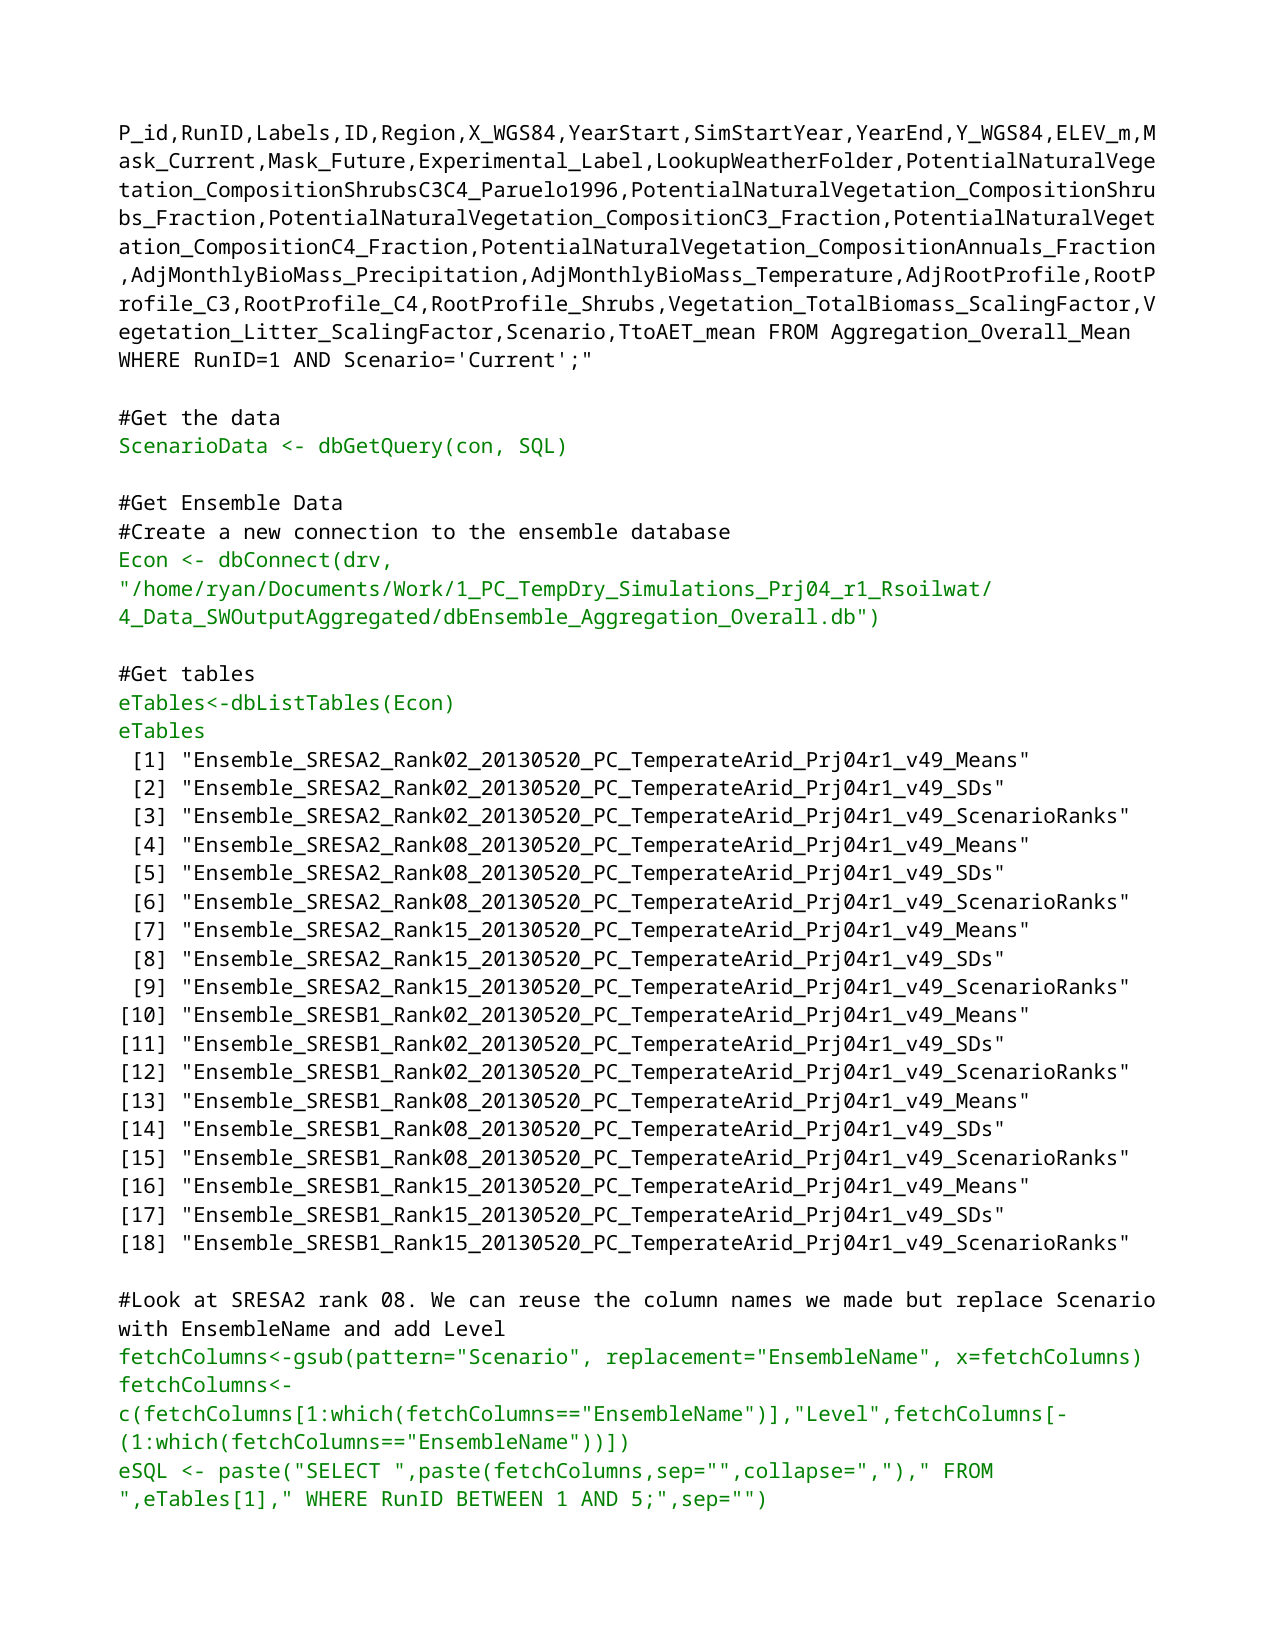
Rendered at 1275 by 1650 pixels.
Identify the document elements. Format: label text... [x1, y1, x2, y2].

text [9] "Ensemble_SRESA2_Rank15_20130520_PC_TemperateArid_Prj04r1_v49_ScenarioRanks" [118, 972, 1157, 1001]
text [11] "Ensemble_SRESB1_Rank02_20130520_PC_TemperateArid_Prj04r1_v49_SDs" [118, 1029, 1157, 1057]
text eTables<-dbListTables(Econ) [118, 688, 1157, 716]
text [6] "Ensemble_SRESA2_Rank08_20130520_PC_TemperateArid_Prj04r1_v49_ScenarioRanks" [118, 887, 1157, 915]
text [10] "Ensemble_SRESB1_Rank02_20130520_PC_TemperateArid_Prj04r1_v49_Means" [118, 1001, 1157, 1029]
text [13] "Ensemble_SRESB1_Rank08_20130520_PC_TemperateArid_Prj04r1_v49_Means" [118, 1086, 1157, 1114]
text #Get the data [118, 403, 1157, 431]
text [1] "Ensemble_SRESA2_Rank02_20130520_PC_TemperateArid_Prj04r1_v49_Means" [118, 745, 1157, 773]
text [14] "Ensemble_SRESB1_Rank08_20130520_PC_TemperateArid_Prj04r1_v49_SDs" [118, 1114, 1157, 1143]
text P_id,RunID,Labels,ID,Region,X_WGS84,YearStart,SimStartYear,YearEnd,Y_WGS84,ELEV_m,Mask_Current,Mask_Future,Experimental_Label,LookupWeatherFolder,PotentialNaturalVegetation_CompositionShrubsC3C4_Paruelo1996,PotentialNaturalVegetation_CompositionShrubs_Fraction,PotentialNaturalVegetation_CompositionC3_Fraction,PotentialNaturalVegetation_CompositionC4_Fraction,PotentialNaturalVegetation_CompositionAnnuals_Fraction,AdjMonthlyBioMass_Precipitation,AdjMonthlyBioMass_Temperature,AdjRootProfile,RootProfile_C3,RootProfile_C4,RootProfile_Shrubs,Vegetation_TotalBiomass_ScalingFactor,Vegetation_Litter_ScalingFactor,Scenario,TtoAET_mean FROM Aggregation_Overall_Mean WHERE RunID=1 AND Scenario='Current';" [118, 118, 1157, 374]
text [7] "Ensemble_SRESA2_Rank15_20130520_PC_TemperateArid_Prj04r1_v49_Means" [118, 915, 1157, 944]
text [17] "Ensemble_SRESB1_Rank15_20130520_PC_TemperateArid_Prj04r1_v49_SDs" [118, 1200, 1157, 1228]
text #Get tables [118, 659, 1157, 688]
text fetchColumns<-c(fetchColumns[1:which(fetchColumns=="EnsembleName")],"Level",fetchColumns[-(1:which(fetchColumns=="EnsembleName"))]) [118, 1371, 1157, 1456]
text eSQL <- paste("SELECT ",paste(fetchColumns,sep="",collapse=",")," FROM ",eTables[1]," WHERE RunID BETWEEN 1 AND 5;",sep="") [118, 1456, 1157, 1513]
text [15] "Ensemble_SRESB1_Rank08_20130520_PC_TemperateArid_Prj04r1_v49_ScenarioRanks" [118, 1143, 1157, 1171]
text Econ <- dbConnect(drv, "/home/ryan/Documents/Work/1_PC_TempDry_Simulations_Prj04_r1_Rsoilwat/4_Data_SWOutputAggregated/dbEnsemble_Aggregation_Overall.db") [118, 545, 1157, 631]
text [5] "Ensemble_SRESA2_Rank08_20130520_PC_TemperateArid_Prj04r1_v49_SDs" [118, 858, 1157, 887]
text [18] "Ensemble_SRESB1_Rank15_20130520_PC_TemperateArid_Prj04r1_v49_ScenarioRanks" [118, 1228, 1157, 1257]
text fetchColumns<-gsub(pattern="Scenario", replacement="EnsembleName", x=fetchColumns) [118, 1342, 1157, 1371]
text [16] "Ensemble_SRESB1_Rank15_20130520_PC_TemperateArid_Prj04r1_v49_Means" [118, 1171, 1157, 1200]
text [3] "Ensemble_SRESA2_Rank02_20130520_PC_TemperateArid_Prj04r1_v49_ScenarioRanks" [118, 802, 1157, 830]
text [2] "Ensemble_SRESA2_Rank02_20130520_PC_TemperateArid_Prj04r1_v49_SDs" [118, 773, 1157, 802]
text #Create a new connection to the ensemble database [118, 517, 1157, 545]
text #Look at SRESA2 rank 08. We can reuse the column names we made but replace Scenario with EnsembleName and add Level [118, 1285, 1157, 1342]
text [4] "Ensemble_SRESA2_Rank08_20130520_PC_TemperateArid_Prj04r1_v49_Means" [118, 830, 1157, 858]
text [8] "Ensemble_SRESA2_Rank15_20130520_PC_TemperateArid_Prj04r1_v49_SDs" [118, 944, 1157, 972]
text [12] "Ensemble_SRESB1_Rank02_20130520_PC_TemperateArid_Prj04r1_v49_ScenarioRanks" [118, 1057, 1157, 1086]
text #Get Ensemble Data [118, 488, 1157, 517]
text ScenarioData <- dbGetQuery(con, SQL) [118, 431, 1157, 460]
text eTables [118, 716, 1157, 745]
